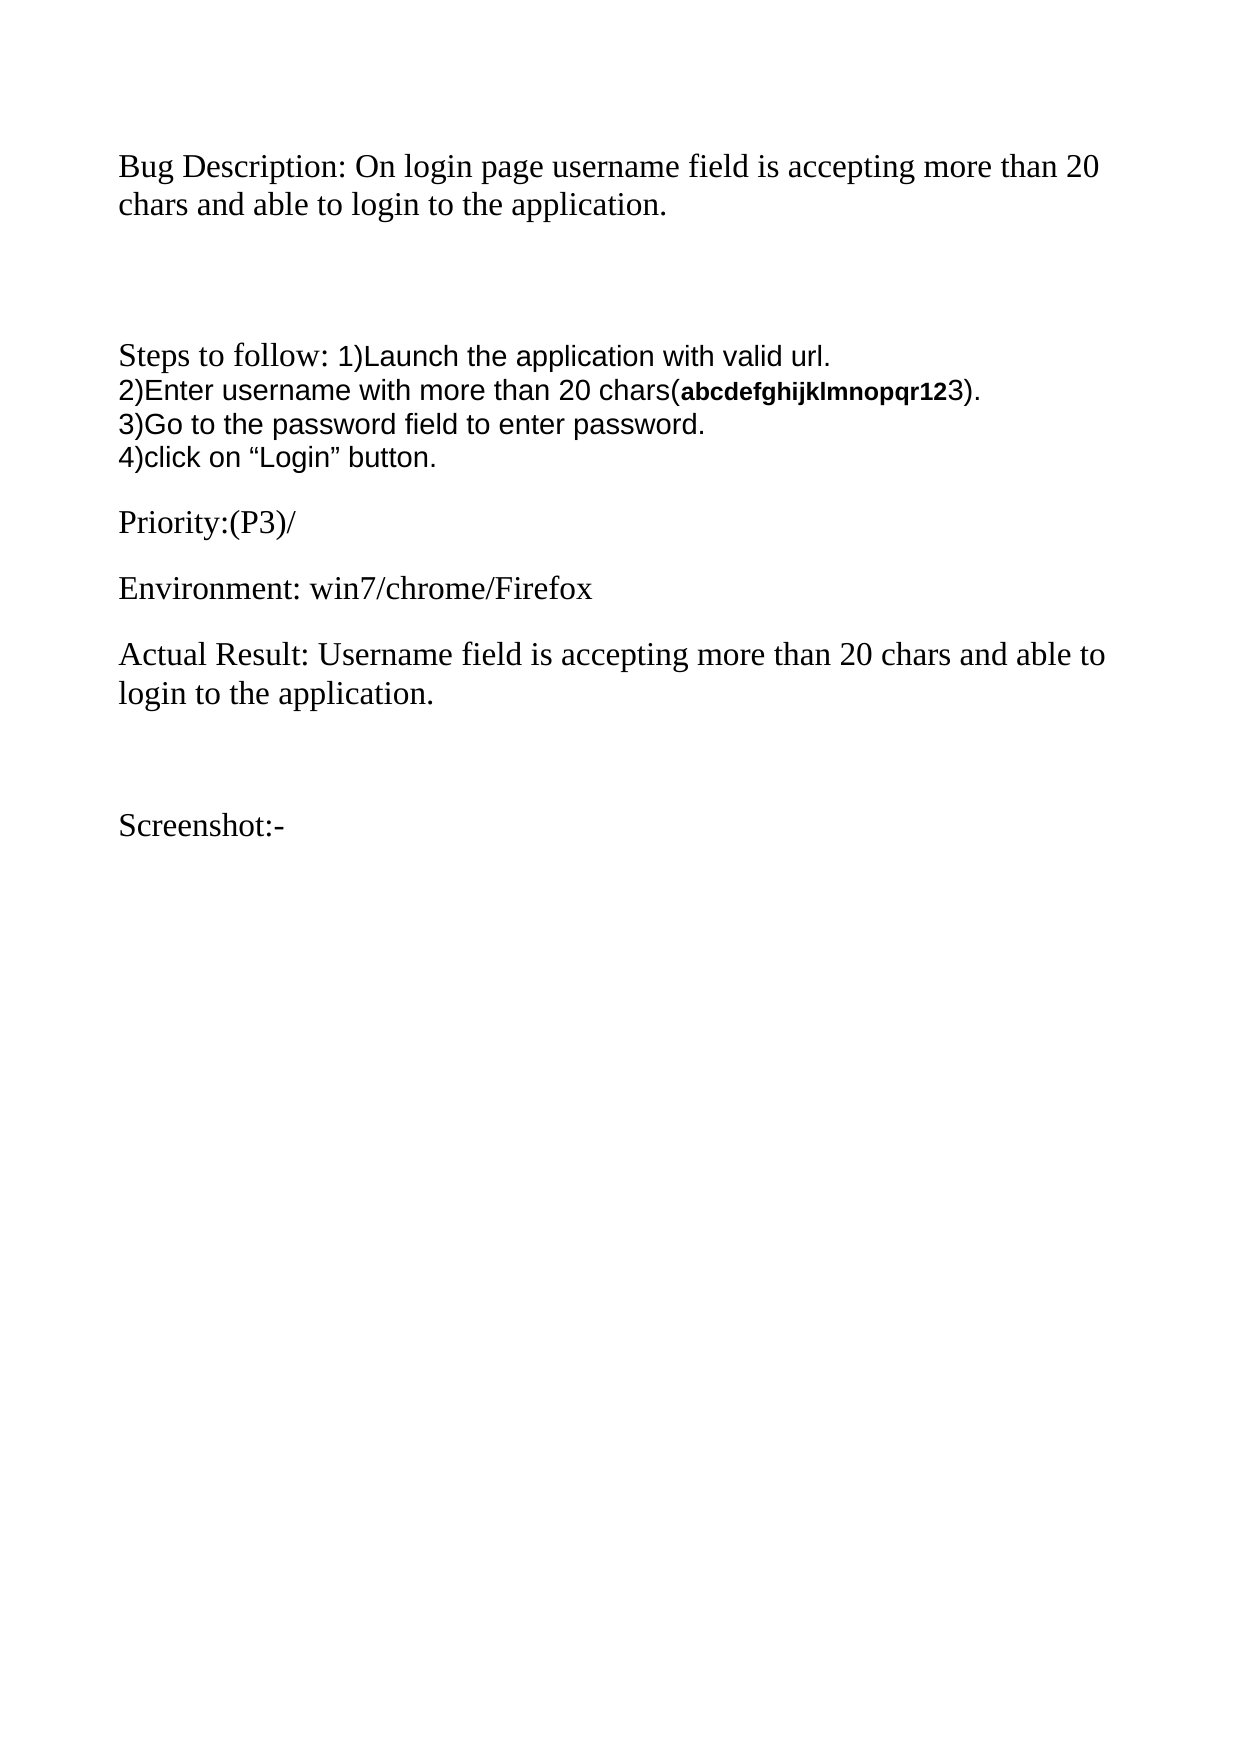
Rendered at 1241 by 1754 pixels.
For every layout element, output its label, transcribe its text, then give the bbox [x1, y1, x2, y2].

text Environment: win7/chrome/Firefox [118, 568, 1122, 607]
text Bug Description: On login page username field is accepting more than 20 chars and able to login to the application. [118, 146, 1122, 223]
text Priority:(P3)/ [118, 502, 1122, 540]
text Steps to follow: 1)Launch the application with valid url. [118, 335, 1122, 373]
text Actual Result: Username field is accepting more than 20 chars and able to login to the application. [118, 634, 1122, 711]
text Screenshot:- [118, 806, 1122, 844]
text 3)Go to the password field to enter password. [118, 407, 1122, 440]
text 2)Enter username with more than 20 chars(abcdefghijklmnopqr123). [118, 373, 1122, 407]
text 4)click on “Login” button. [118, 440, 1122, 474]
